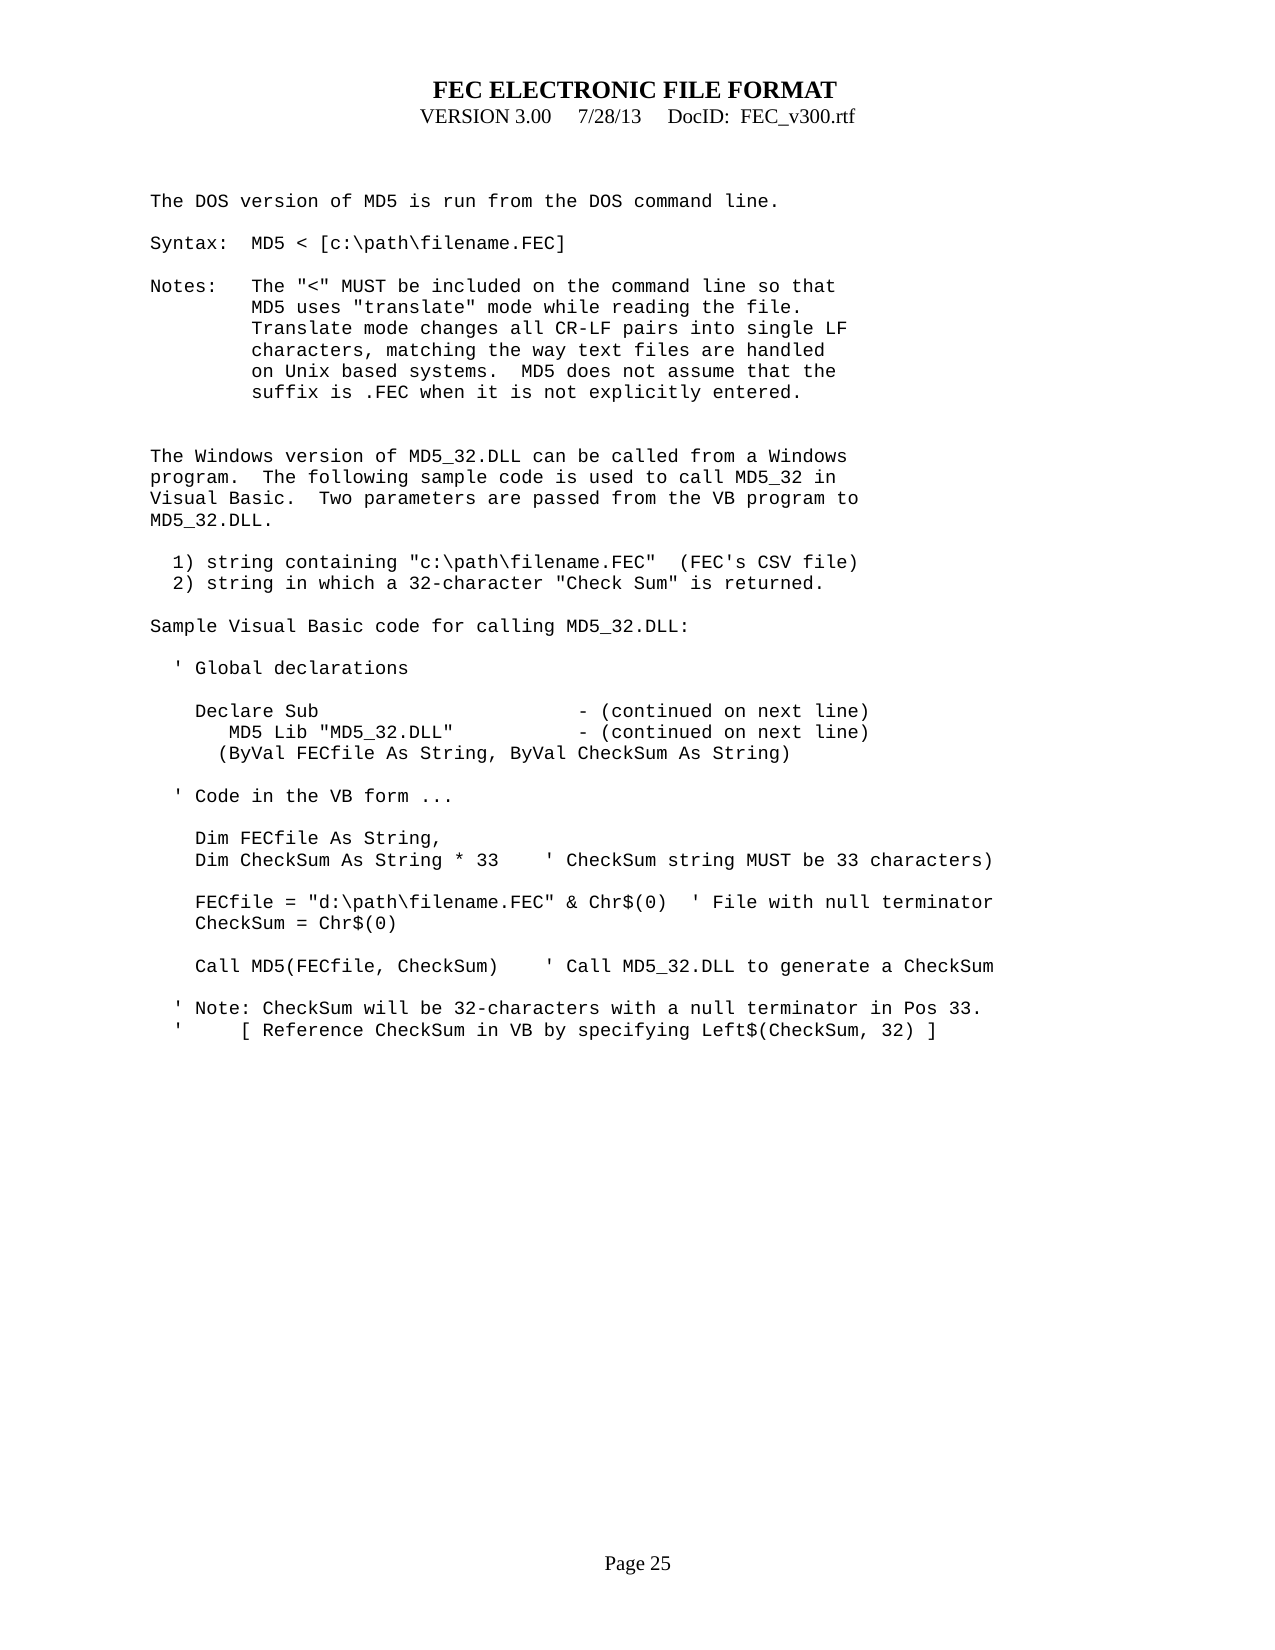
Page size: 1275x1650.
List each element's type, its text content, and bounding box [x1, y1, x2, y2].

text program. The following sample code is used to call MD5_32 in [150, 468, 1125, 489]
text Declare Sub - (continued on next line) [150, 702, 1125, 723]
text The Windows version of MD5_32.DLL can be called from a Windows [150, 447, 1125, 468]
text CheckSum = Chr$(0) [150, 914, 1125, 935]
text Dim FECfile As String, [150, 829, 1125, 850]
text Call MD5(FECfile, CheckSum) ' Call MD5_32.DLL to generate a CheckSum [150, 957, 1125, 978]
text 1) string containing "c:\path\filename.FEC" (FEC's CSV file) [150, 553, 1125, 574]
text MD5 Lib "MD5_32.DLL" - (continued on next line) [150, 723, 1125, 744]
text on Unix based systems. MD5 does not assume that the [150, 362, 1125, 383]
text suffix is .FEC when it is not explicitly entered. [150, 383, 1125, 404]
text The DOS version of MD5 is run from the DOS command line. [150, 192, 1125, 213]
text MD5 uses "translate" mode while reading the file. [150, 298, 1125, 319]
text ' Code in the VB form ... [150, 787, 1125, 808]
text Visual Basic. Two parameters are passed from the VB program to [150, 489, 1125, 510]
text Dim CheckSum As String * 33 ' CheckSum string MUST be 33 characters) [150, 850, 1125, 872]
text ' [ Reference CheckSum in VB by specifying Left$(CheckSum, 32) ] [150, 1020, 1125, 1042]
text Syntax: MD5 < [c:\path\filename.FEC] [150, 234, 1125, 255]
text Sample Visual Basic code for calling MD5_32.DLL: [150, 617, 1125, 638]
text Notes: The "<" MUST be included on the command line so that [150, 277, 1125, 298]
text 2) string in which a 32-character "Check Sum" is returned. [150, 574, 1125, 595]
text characters, matching the way text files are handled [150, 340, 1125, 362]
text ' Note: CheckSum will be 32-characters with a null terminator in Pos 33. [150, 999, 1125, 1020]
text MD5_32.DLL. [150, 510, 1125, 532]
text Translate mode changes all CR-LF pairs into single LF [150, 319, 1125, 340]
text FECfile = "d:\path\filename.FEC" & Chr$(0) ' File with null terminator [150, 893, 1125, 914]
text (ByVal FECfile As String, ByVal CheckSum As String) [150, 744, 1125, 765]
text ' Global declarations [150, 659, 1125, 680]
